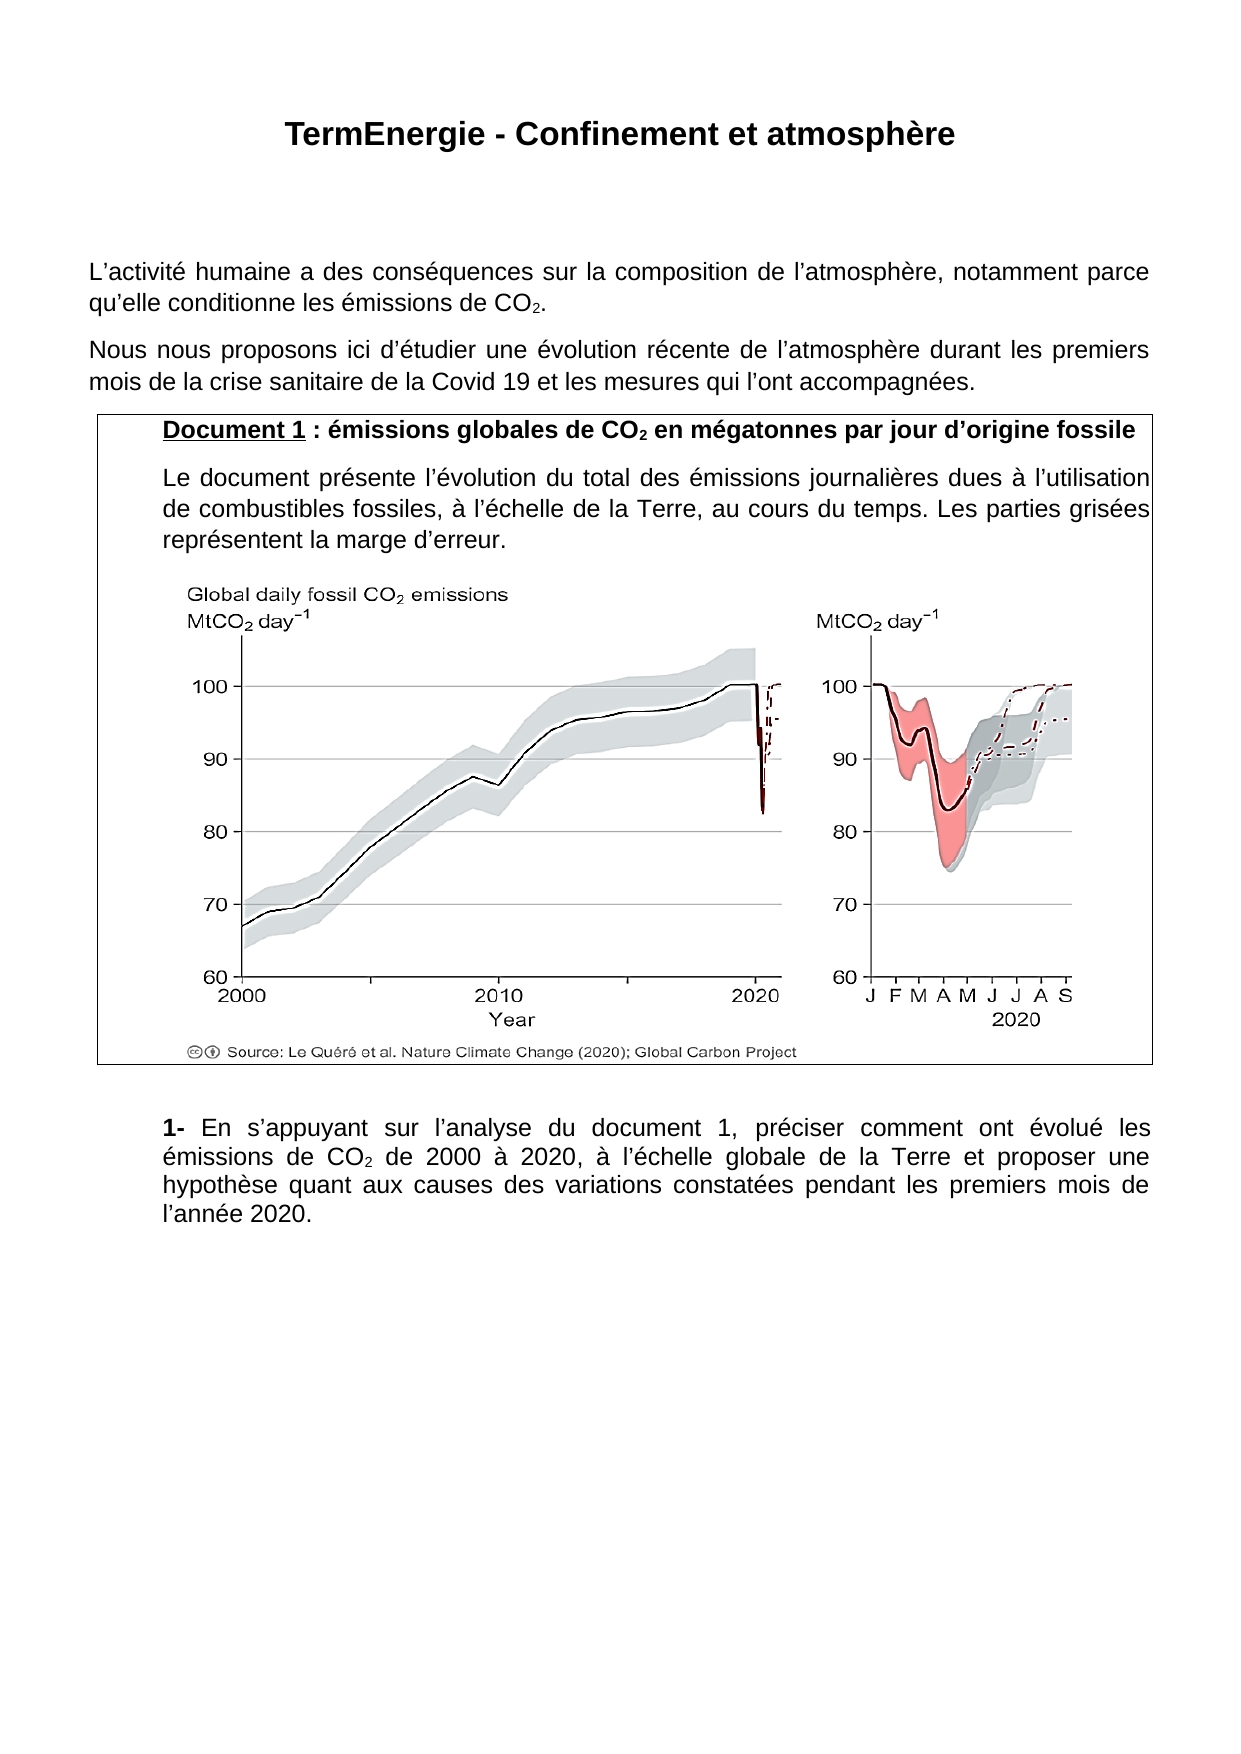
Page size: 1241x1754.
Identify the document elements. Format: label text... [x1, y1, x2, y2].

list 1- En s’appuyant sur l’analyse du document 1, préciser comment ont évolué les émissions de CO2 de 2000 à 2020, à l’échelle globale de la Terre et proposer une hypothèse quant aux causes des variations constatées pendant les premiers mois de l’année 2020. [162, 1113, 1152, 1228]
picture [162, 572, 1073, 1064]
text Le document présente l’évolution du total des émissions journalières dues à l’utilisation de combustibles fossiles, à l’échelle de la Terre, au cours du temps. Les parties grisées représentent la marge d’erreur. [98, 462, 1152, 554]
text Nous nous proposons ici d’étudier une évolution récente de l’atmosphère durant les premiers mois de la crise sanitaire de la Covid 19 et les mesures qui l’ont accompagnées. [89, 336, 1152, 395]
subtitle TermEnergie - Confinement et atmosphère [89, 114, 1152, 152]
text Document 1 : émissions globales de CO2 en mégatonnes par jour d’origine fossile [98, 415, 1152, 444]
text L’activité humaine a des conséquences sur la composition de l’atmosphère, notamment parce qu’elle conditionne les émissions de CO2. [89, 257, 1152, 317]
